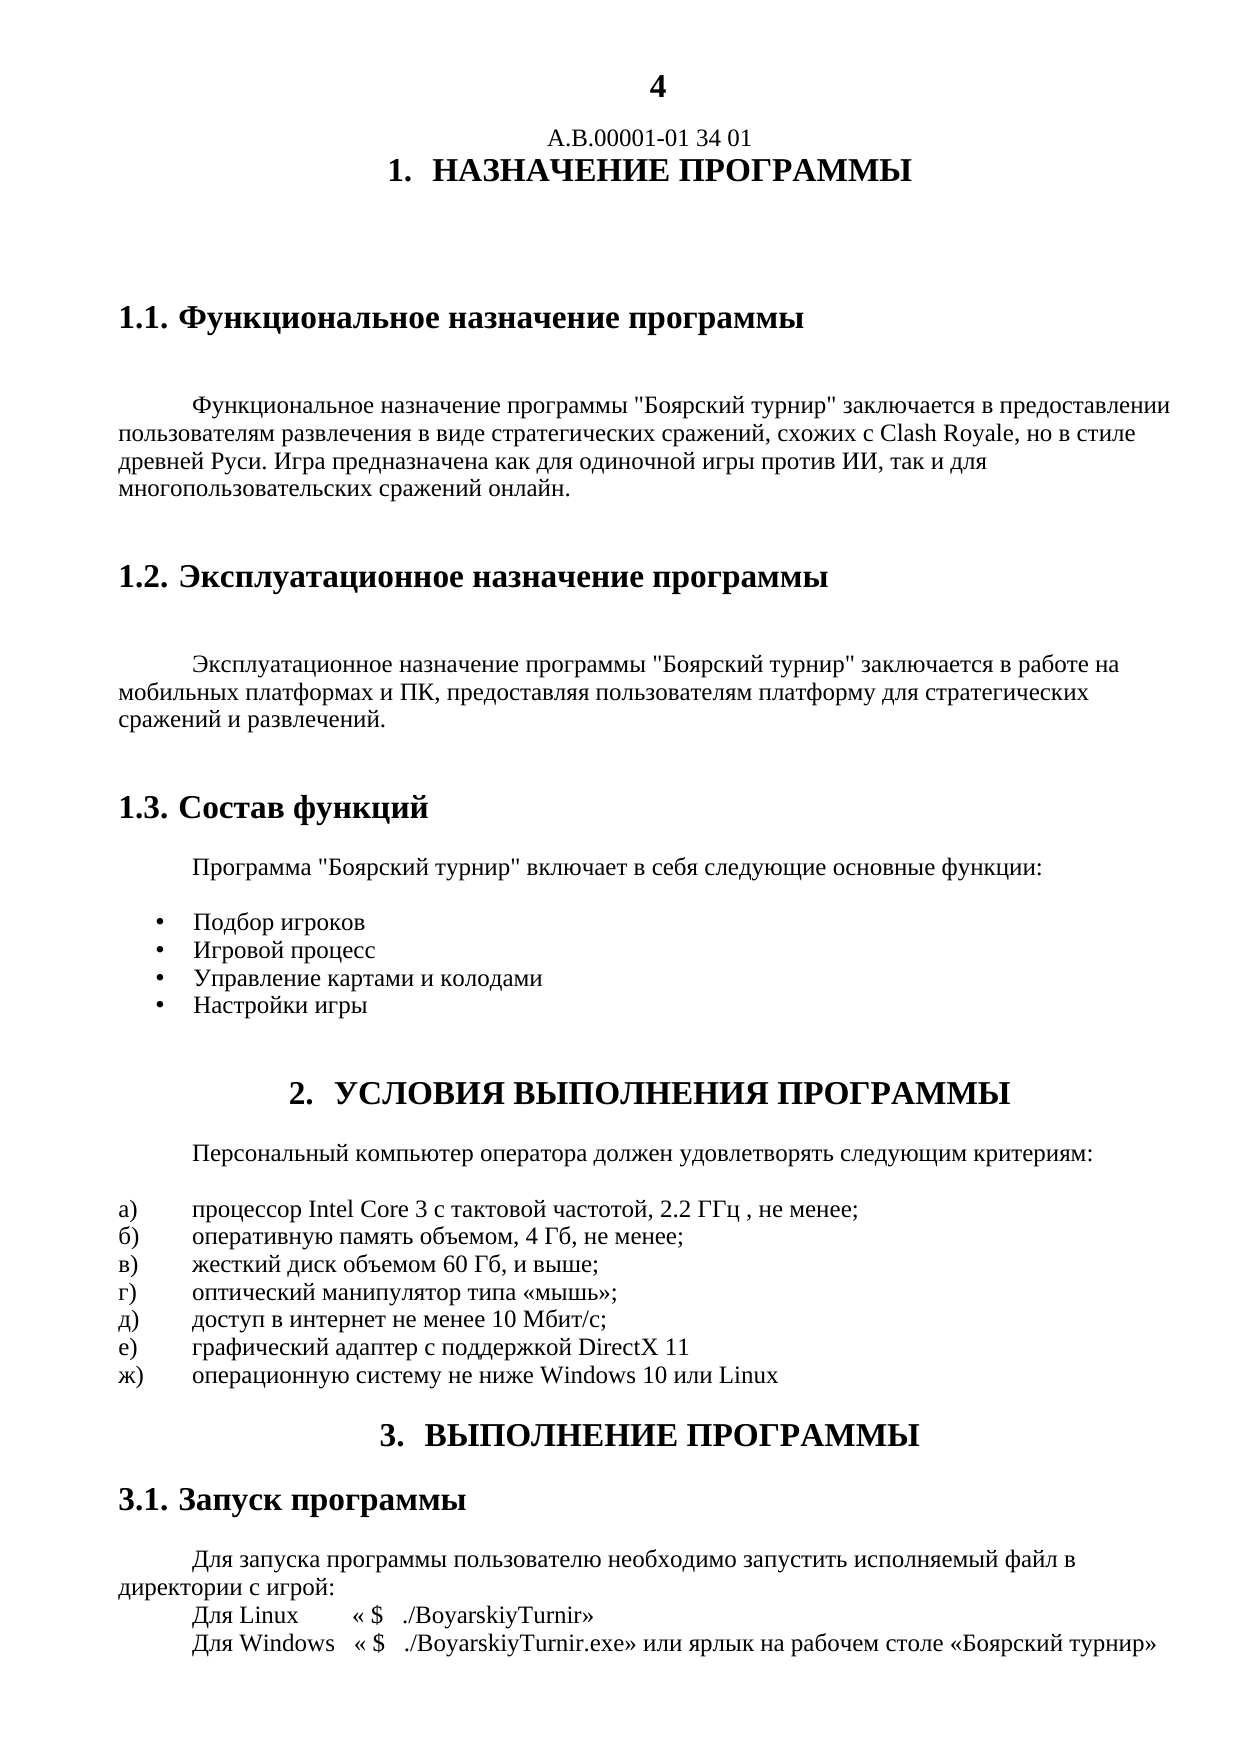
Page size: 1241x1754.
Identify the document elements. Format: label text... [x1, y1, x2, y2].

subtitle Условия выполнения программы [118, 1075, 1181, 1112]
text а) процессор Intel Core 3 с тактовой частотой, 2.2 ГГц , не менее; [118, 1195, 1181, 1222]
text д) доступ в интернет не менее 10 Мбит/c; [118, 1306, 1181, 1333]
text ж) операционную систему не ниже Windows 10 или Linux [118, 1361, 1181, 1389]
list Подбор игроков [156, 908, 1181, 936]
subtitle Назначение программы [118, 151, 1181, 188]
subtitle Запуск программы [118, 1481, 1181, 1518]
text Функциональное назначение программы "Боярский турнир" заключается в предоставлении пользователям развлечения в виде стратегических сражений, схожих с Clash Royale, но в стиле древней Руси. Игра предназначена как для одиночной игры против ИИ, так и для многопользовательских сражений онлайн. [118, 391, 1181, 502]
subtitle Выполнение программы [118, 1416, 1181, 1453]
text Программа "Боярский турнир" включает в себя следующие основные функции: [118, 853, 1181, 881]
text в) жесткий диск объемом 60 Гб, и выше; [118, 1250, 1181, 1278]
list Игровой процесс [156, 936, 1181, 964]
text г) оптический манипулятор типа «мышь»; [118, 1278, 1181, 1306]
text е) графический адаптер с поддержкой DirectX 11 [118, 1333, 1181, 1361]
list Настройки игры [156, 992, 1181, 1019]
text Для Linux « $ ./BoyarskiyTurnir» [118, 1601, 1181, 1629]
text Для Windows « $ ./BoyarskiyTurnir.exe» или ярлык на рабочем столе «Боярский турнир» [118, 1629, 1181, 1656]
text Персональный компьютер оператора должен удовлетворять следующим критериям: [118, 1139, 1181, 1167]
subtitle Состав функций [118, 788, 1181, 825]
text Эксплуатационное назначение программы "Боярский турнир" заключается в работе на мобильных платформах и ПК, предоставляя пользователям платформу для стратегических сражений и развлечений. [118, 650, 1181, 733]
text Для запуска программы пользователю необходимо запустить исполняемый файл в директории с игрой: [118, 1546, 1181, 1601]
subtitle Эксплуатационное назначение программы [118, 558, 1181, 594]
subtitle Функциональное назначение программы [118, 299, 1181, 336]
text б) оперативную память объемом, 4 Гб, не менее; [118, 1222, 1181, 1250]
list Управление картами и колодами [156, 964, 1181, 992]
